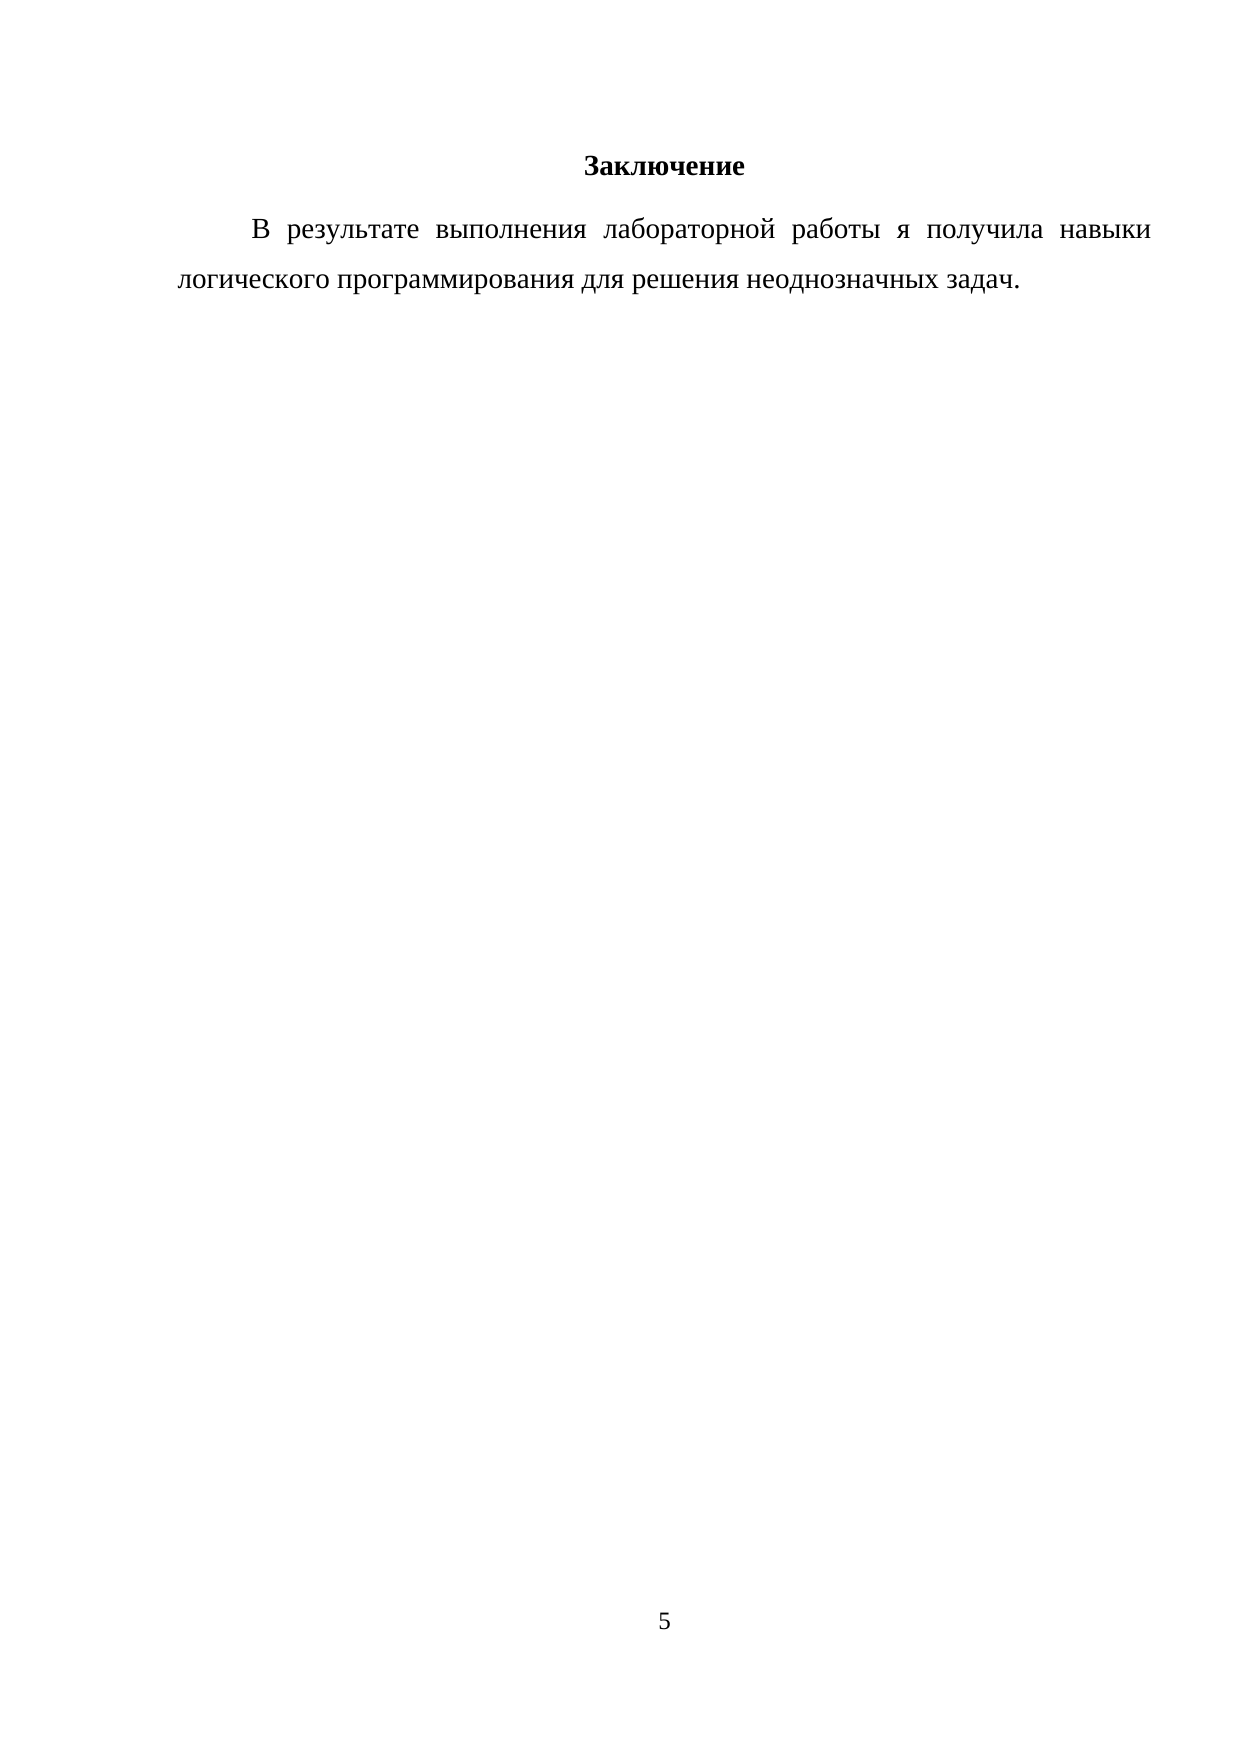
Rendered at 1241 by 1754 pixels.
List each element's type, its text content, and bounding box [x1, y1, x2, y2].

text В результате выполнения лабораторной работы я получила навыки логического программирования для решения неоднозначных задач. [177, 211, 1152, 295]
subtitle Заключение [177, 148, 1152, 181]
